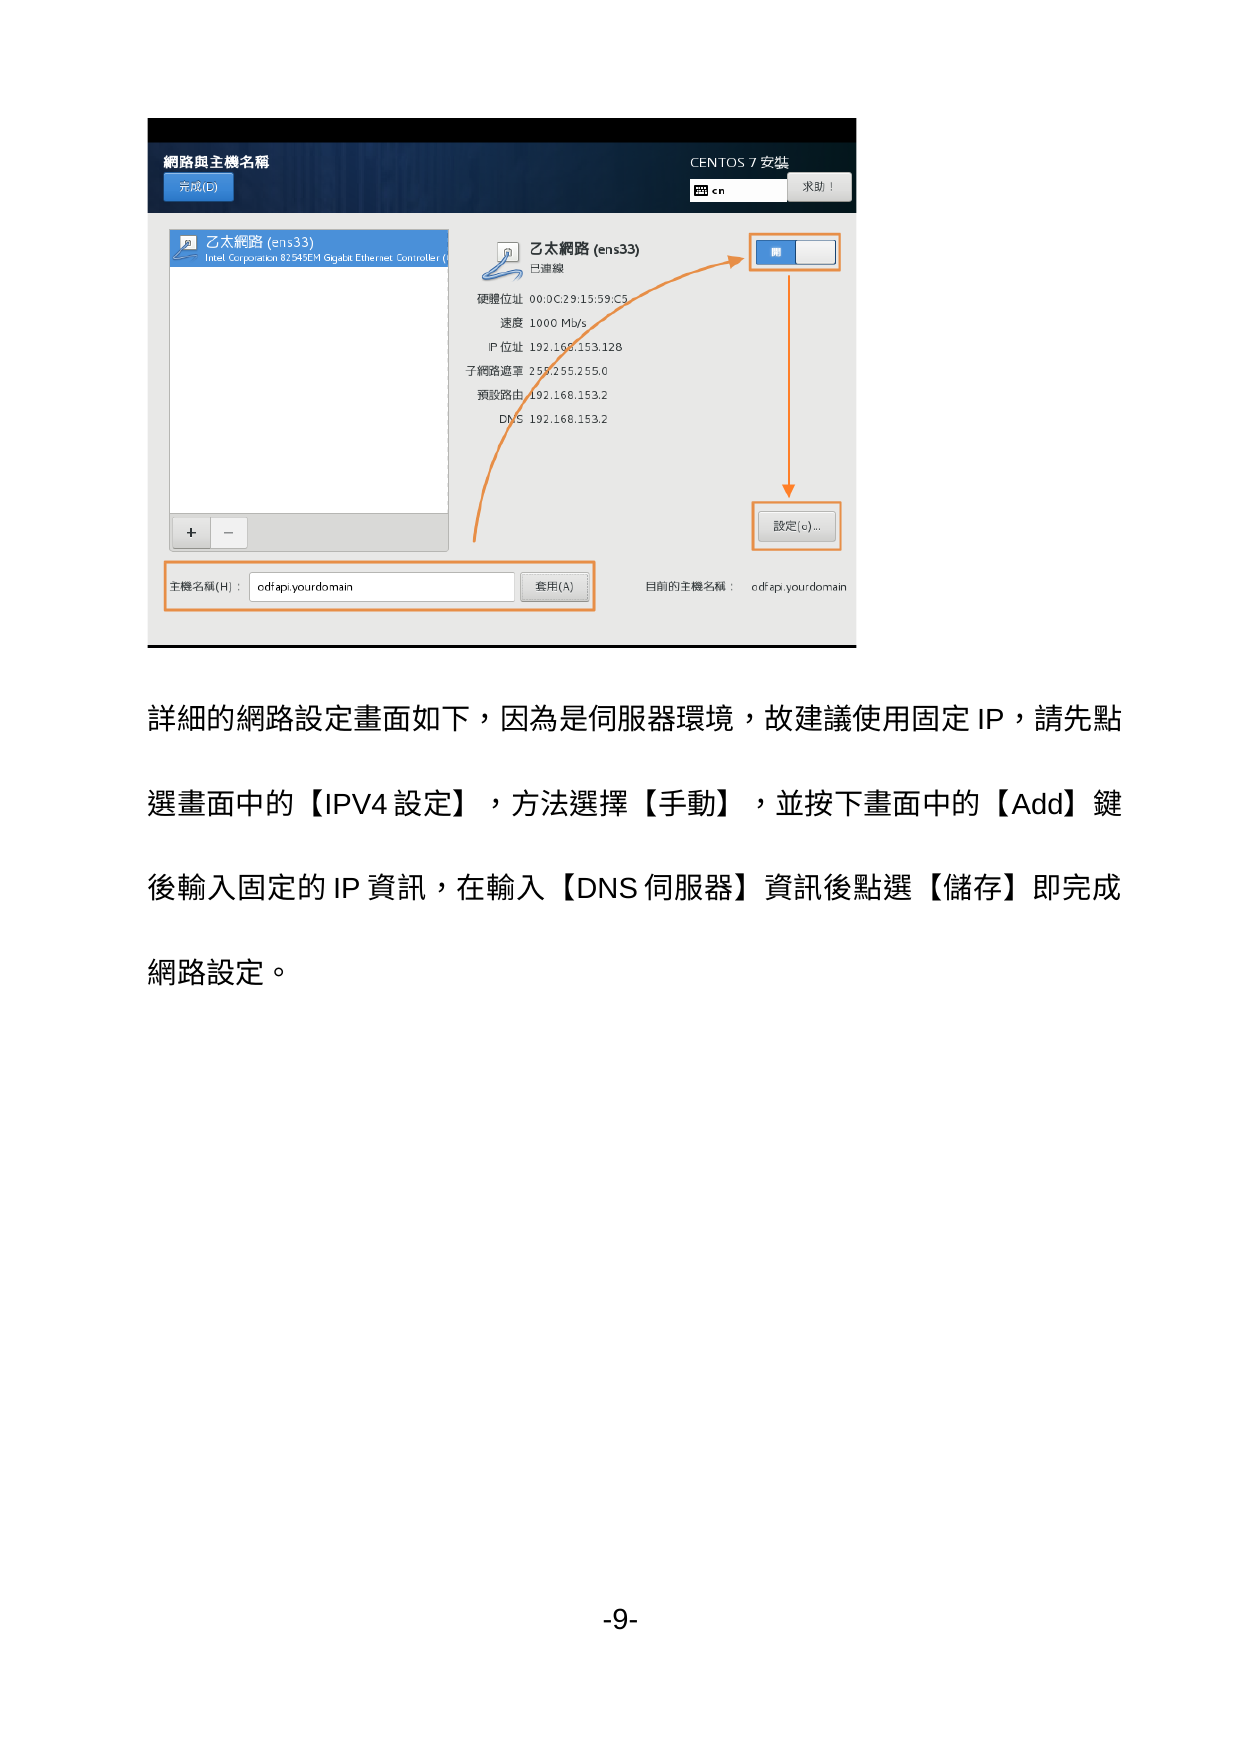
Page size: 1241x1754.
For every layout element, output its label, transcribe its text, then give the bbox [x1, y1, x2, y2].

picture [147, 118, 857, 648]
text 詳細的網路設定畫面如下，因為是伺服器環境，故建議使用固定IP，請先點選畫面中的【IPV4設定】，方法選擇【手動】，並按下畫面中的【Add】鍵後輸入固定的IP資訊，在輸入【DNS伺服器】資訊後點選【儲存】即完成網路設定。 [148, 696, 1122, 992]
